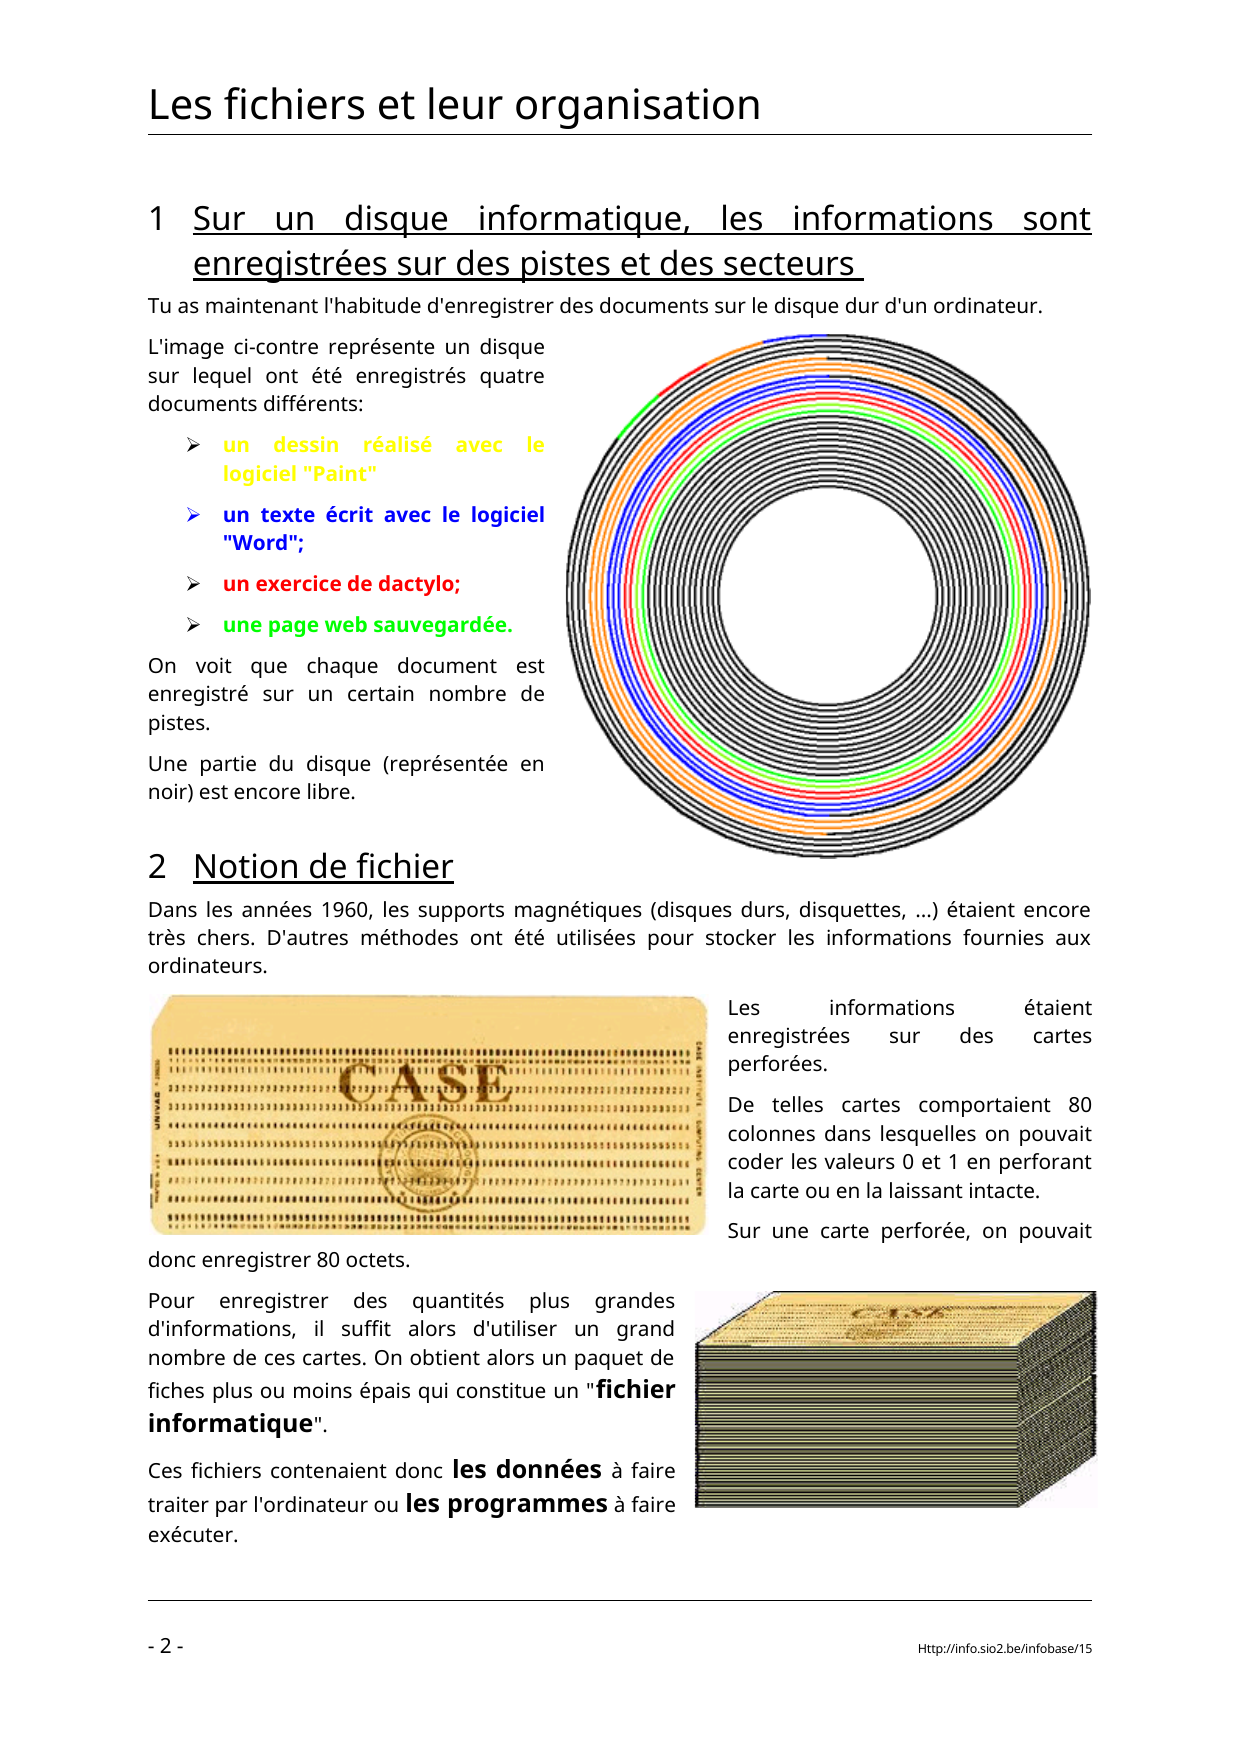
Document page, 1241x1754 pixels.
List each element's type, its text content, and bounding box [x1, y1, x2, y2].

text Pour enregistrer des quantités plus grandes d'informations, il suffit alors d'utiliser un grand nombre de ces cartes. On obtient alors un paquet de fiches plus ou moins épais qui constitue un "fichier informatique". [148, 1286, 1092, 1439]
text Les informations étaient enregistrées sur des cartes perforées. [148, 993, 1092, 1078]
text L'image ci-contre représente un disque sur lequel ont été enregistrés quatre documents différents: [148, 332, 1092, 861]
subtitle Sur un disque informatique, les informations sont enregistrées sur des pistes et des secteurs [148, 194, 1092, 285]
list une page web sauvegardée. [185, 610, 564, 638]
list un dessin réalisé avec le logiciel "Paint" [185, 430, 564, 487]
text Une partie du disque (représentée en noir) est encore libre. [148, 749, 564, 806]
text De telles cartes comportaient 80 colonnes dans lesquelles on pouvait coder les valeurs 0 et 1 en perforant la carte ou en la laissant intacte. [709, 1090, 1092, 1204]
text Dans les années 1960, les supports magnétiques (disques durs, disquettes, ...) étaient encore très chers. D'autres méthodes ont été utilisées pour stocker les informations fournies aux ordinateurs. [148, 895, 1092, 980]
list un texte écrit avec le logiciel "Word"; [185, 500, 564, 557]
picture [149, 994, 709, 1235]
text On voit que chaque document est enregistré sur un certain nombre de pistes. [148, 651, 564, 736]
picture [694, 1291, 1098, 1508]
subtitle Notion de fichier [148, 843, 1092, 888]
text Ces fichiers contenaient donc les données à faire traiter par l'ordinateur ou les programmes à faire exécuter. [148, 1452, 1092, 1548]
text Tu as maintenant l'habitude d'enregistrer des documents sur le disque dur d'un ordinateur. [148, 292, 1092, 320]
picture [565, 334, 1091, 859]
list un exercice de dactylo; [185, 569, 564, 597]
text Sur une carte perforée, on pouvait donc enregistrer 80 octets. [148, 1217, 1092, 1273]
